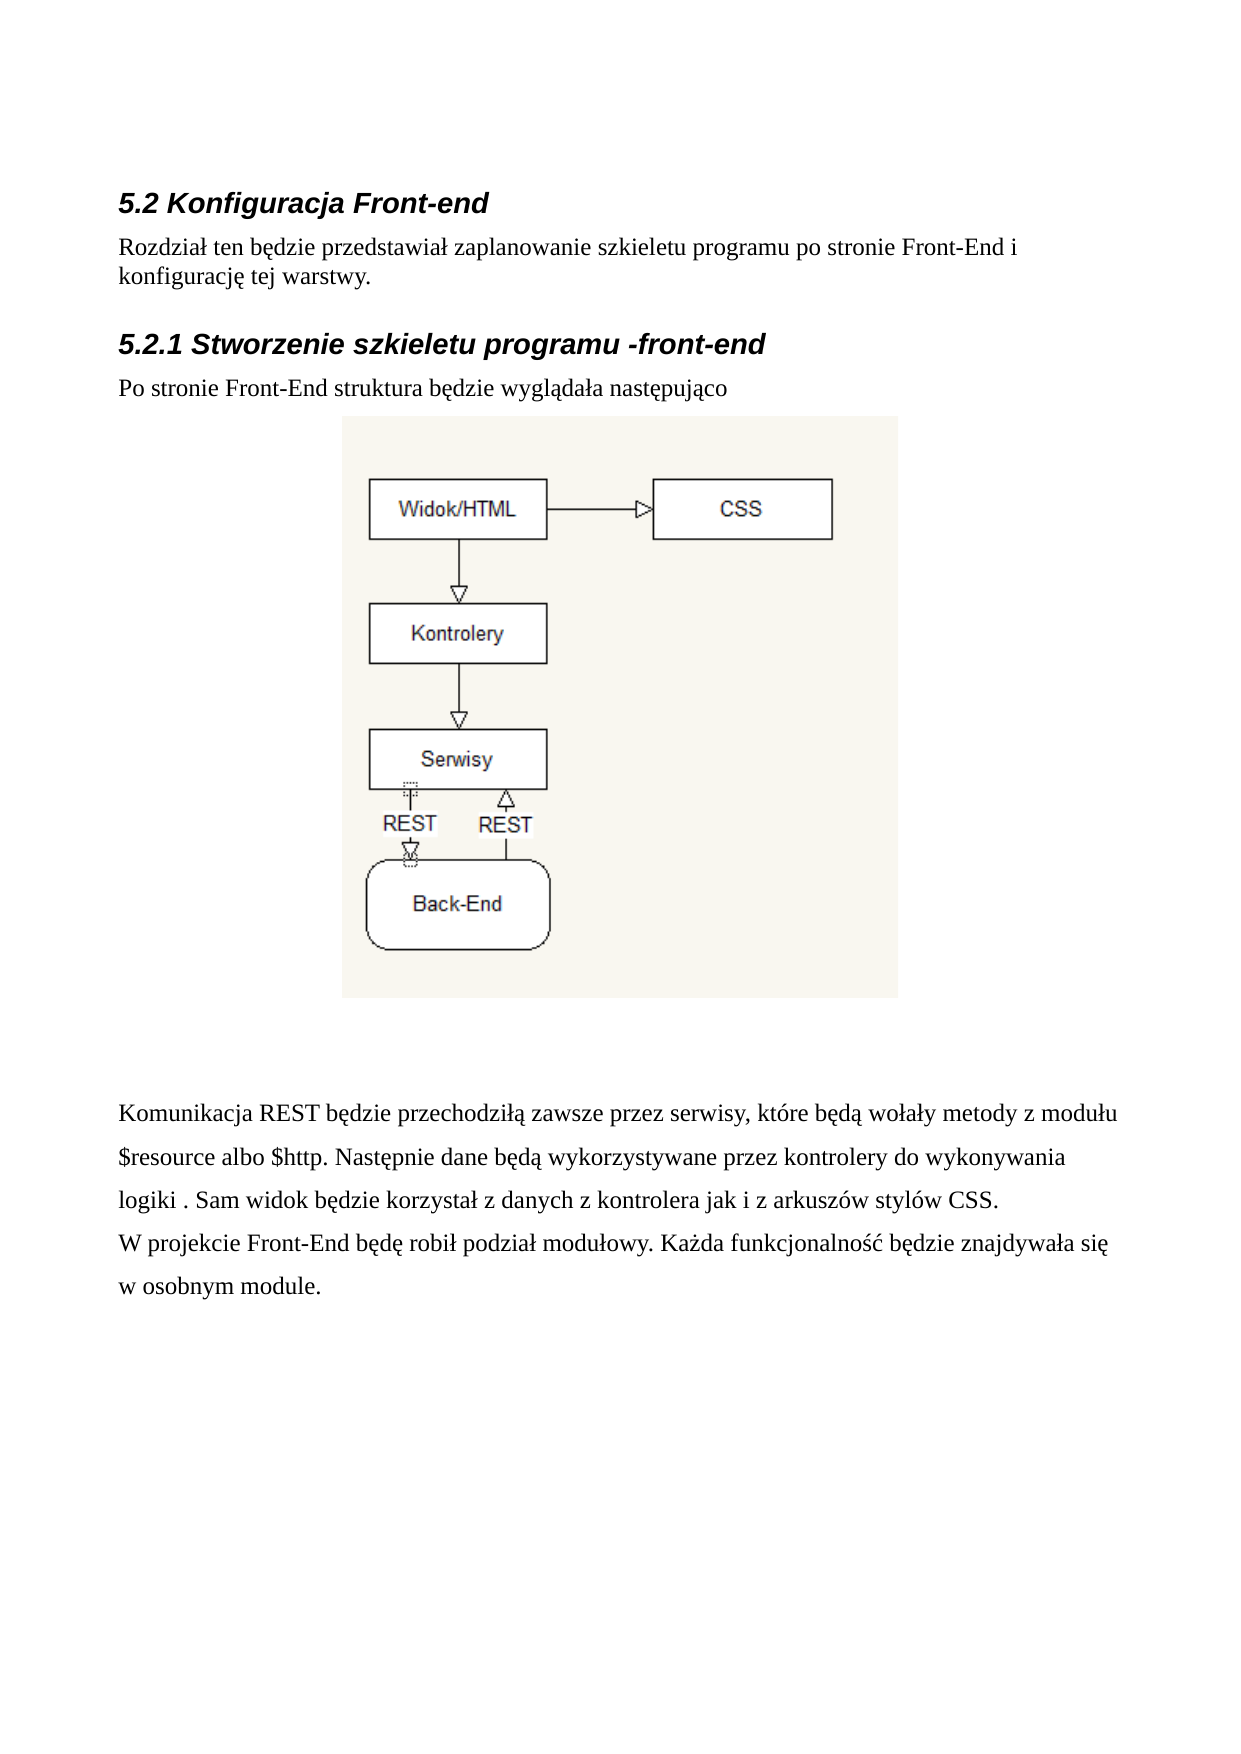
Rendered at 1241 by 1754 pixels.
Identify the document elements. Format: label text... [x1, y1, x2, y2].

text Po stronie Front-End struktura będzie wyglądała następująco [118, 373, 1122, 402]
text Komunikacja REST będzie przechodziłą zawsze przez serwisy, które będą wołały metody z modułu $resource albo $http. Następnie dane będą wykorzystywane przez kontrolery do wykonywania logiki . Sam widok będzie korzystał z danych z kontrolera jak i z arkuszów stylów CSS. [118, 1098, 1122, 1213]
text Rozdział ten będzie przedstawiał zaplanowanie szkieletu programu po stronie Front-End i konfigurację tej warstwy. [118, 232, 1122, 290]
subtitle 5.2.1 Stworzenie szkieletu programu -front-end [118, 327, 1122, 361]
subtitle 5.2 Konfiguracja Front-end [118, 186, 1122, 220]
text W projekcie Front-End będę robił podział modułowy. Każda funkcjonalność będzie znajdywała się w osobnym module. [118, 1228, 1122, 1300]
